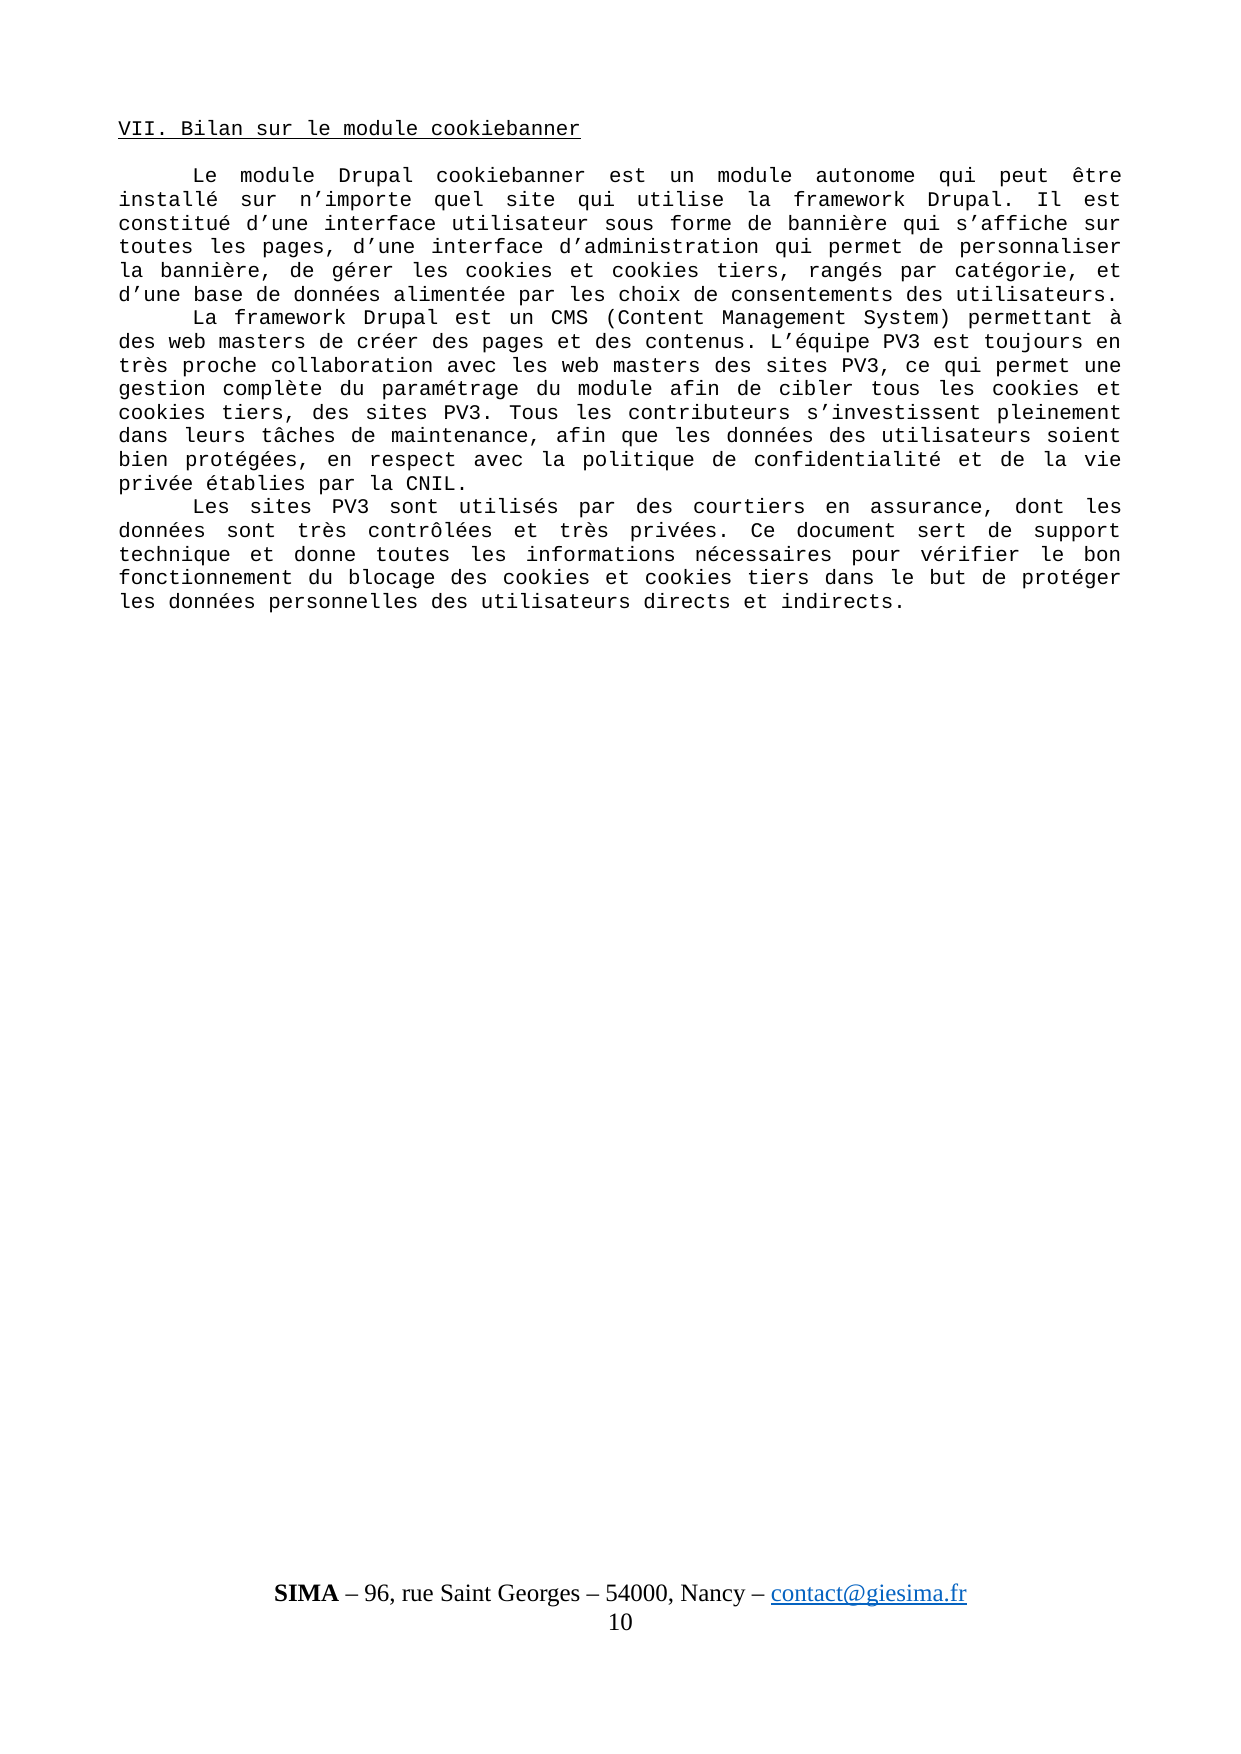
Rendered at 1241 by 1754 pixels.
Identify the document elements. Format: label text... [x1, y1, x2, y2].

text La framework Drupal est un CMS (Content Management System) permettant à des web masters de créer des pages et des contenus. L’équipe PV3 est toujours en très proche collaboration avec les web masters des sites PV3, ce qui permet une gestion complète du paramétrage du module afin de cibler tous les cookies et cookies tiers, des sites PV3. Tous les contributeurs s’investissent pleinement dans leurs tâches de maintenance, afin que les données des utilisateurs soient bien protégées, en respect avec la politique de confidentialité et de la vie privée établies par la CNIL. [118, 307, 1122, 496]
text Le module Drupal cookiebanner est un module autonome qui peut être installé sur n’importe quel site qui utilise la framework Drupal. Il est constitué d’une interface utilisateur sous forme de bannière qui s’affiche sur toutes les pages, d’une interface d’administration qui permet de personnaliser la bannière, de gérer les cookies et cookies tiers, rangés par catégorie, et d’une base de données alimentée par les choix de consentements des utilisateurs. [118, 165, 1122, 307]
text VII. Bilan sur le module cookiebanner [118, 118, 1122, 142]
text Les sites PV3 sont utilisés par des courtiers en assurance, dont les données sont très contrôlées et très privées. Ce document sert de support technique et donne toutes les informations nécessaires pour vérifier le bon fonctionnement du blocage des cookies et cookies tiers dans le but de protéger les données personnelles des utilisateurs directs et indirects. [118, 496, 1122, 615]
